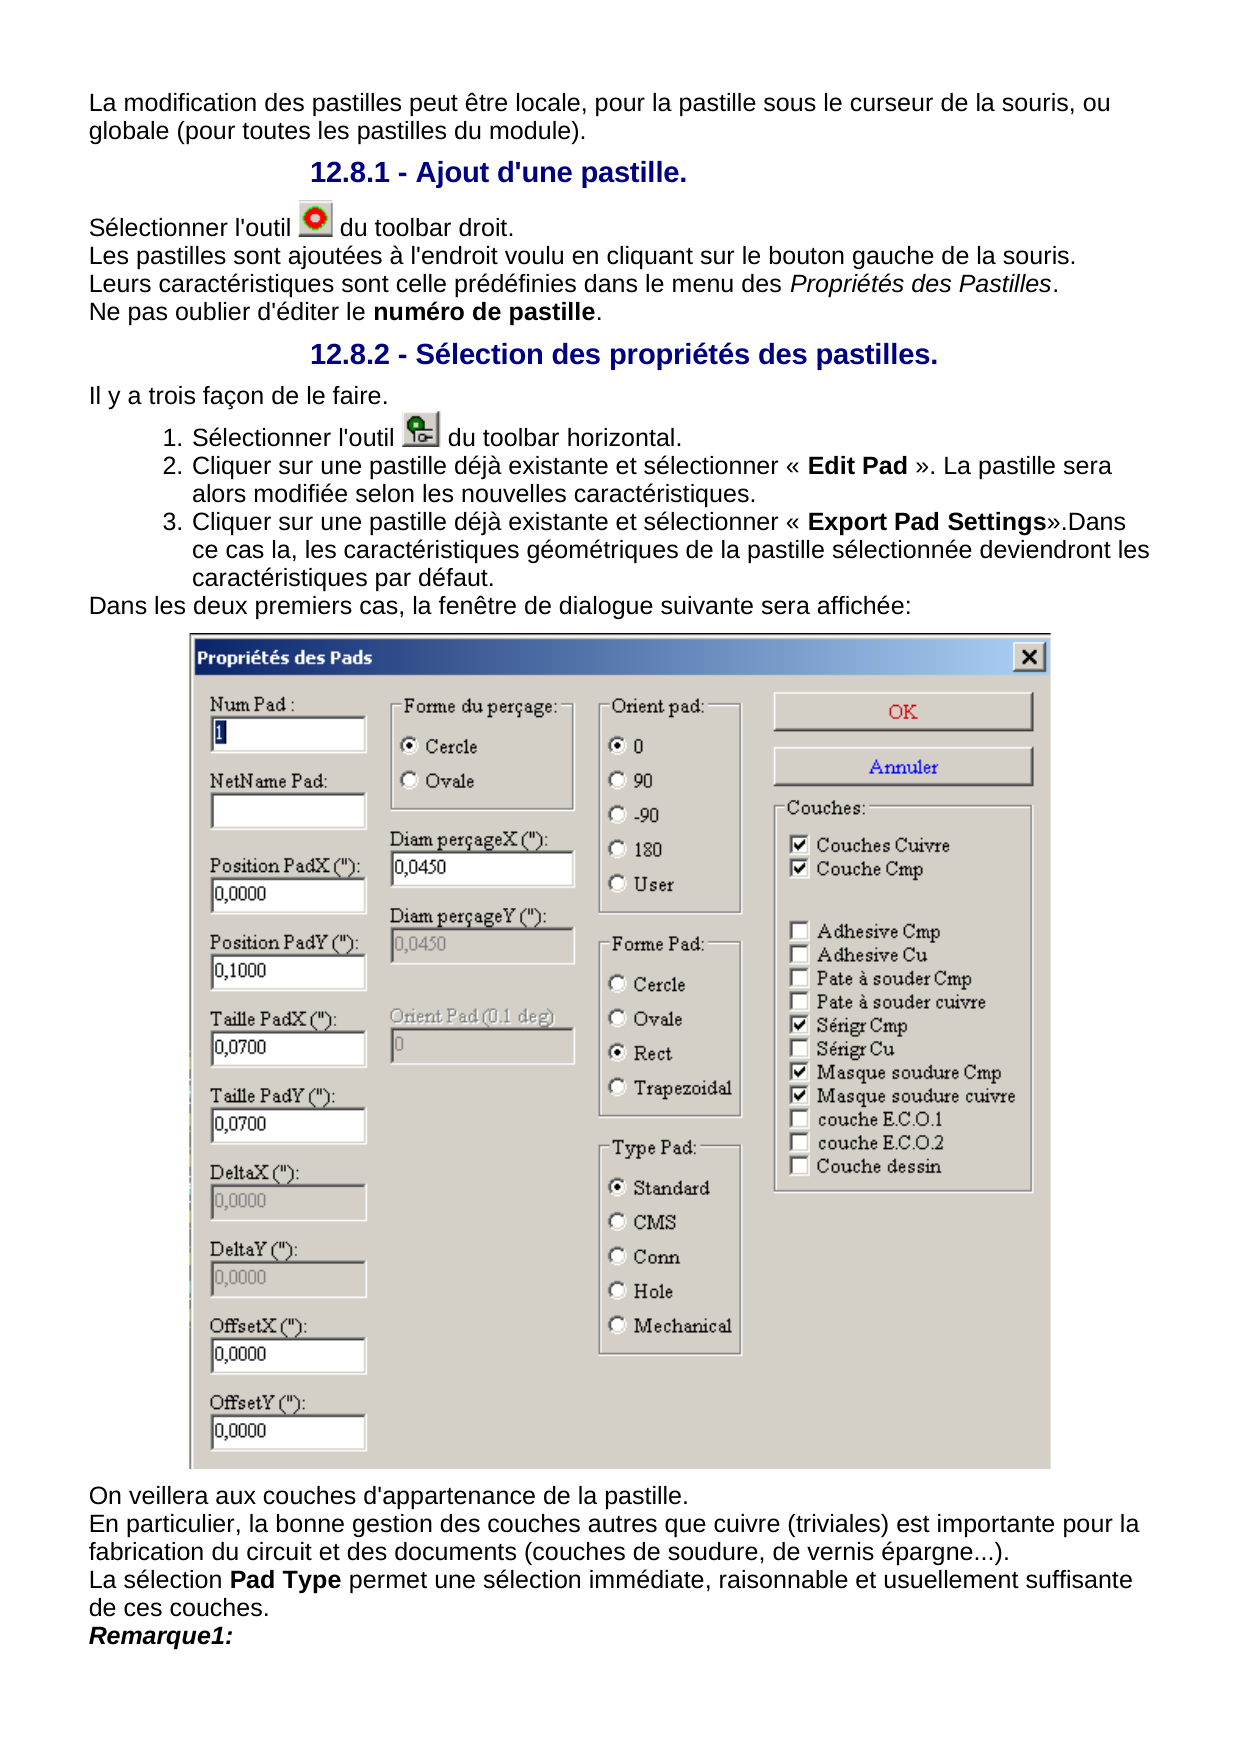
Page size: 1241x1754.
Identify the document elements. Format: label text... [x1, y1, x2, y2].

text Dans les deux premiers cas, la fenêtre de dialogue suivante sera affichée: [88, 592, 1152, 620]
picture [298, 200, 333, 237]
list Cliquer sur une pastille déjà existante et sélectionner « Export Pad Settings».Dans ce cas la, les caractéristiques géométriques de la pastille sélectionnée deviendront les caractéristiques par défaut. [162, 508, 1152, 592]
list Cliquer sur une pastille déjà existante et sélectionner « Edit Pad ». La pastille sera alors modifiée selon les nouvelles caractéristiques. [162, 452, 1152, 508]
text En particulier, la bonne gestion des couches autres que cuivre (triviales) est importante pour la fabrication du circuit et des documents (couches de soudure, de vernis épargne...). [88, 1510, 1152, 1566]
text Remarque1: [88, 1622, 1152, 1650]
text Sélectionner l'outil du toolbar droit. [88, 201, 1152, 242]
text Il y a trois façon de le faire. [88, 382, 1152, 410]
picture [189, 633, 1051, 1469]
text On veillera aux couches d'appartenance de la pastille. [88, 1482, 1152, 1510]
list Sélectionner l'outil du toolbar horizontal. [162, 410, 1152, 452]
subtitle Sélection des propriétés des pastilles. [236, 338, 1152, 370]
subtitle Ajout d'une pastille. [236, 156, 1152, 189]
text Les pastilles sont ajoutées à l'endroit voulu en cliquant sur le bouton gauche de la souris. [88, 242, 1152, 270]
text Leurs caractéristiques sont celle prédéfinies dans le menu des Propriétés des Pastilles. [88, 270, 1152, 298]
text La modification des pastilles peut être locale, pour la pastille sous le curseur de la souris, ou globale (pour toutes les pastilles du module). [88, 88, 1152, 144]
text La sélection Pad Type permet une sélection immédiate, raisonnable et usuellement suffisante de ces couches. [88, 1566, 1152, 1622]
picture [401, 410, 441, 447]
text Ne pas oublier d'éditer le numéro de pastille. [88, 298, 1152, 326]
